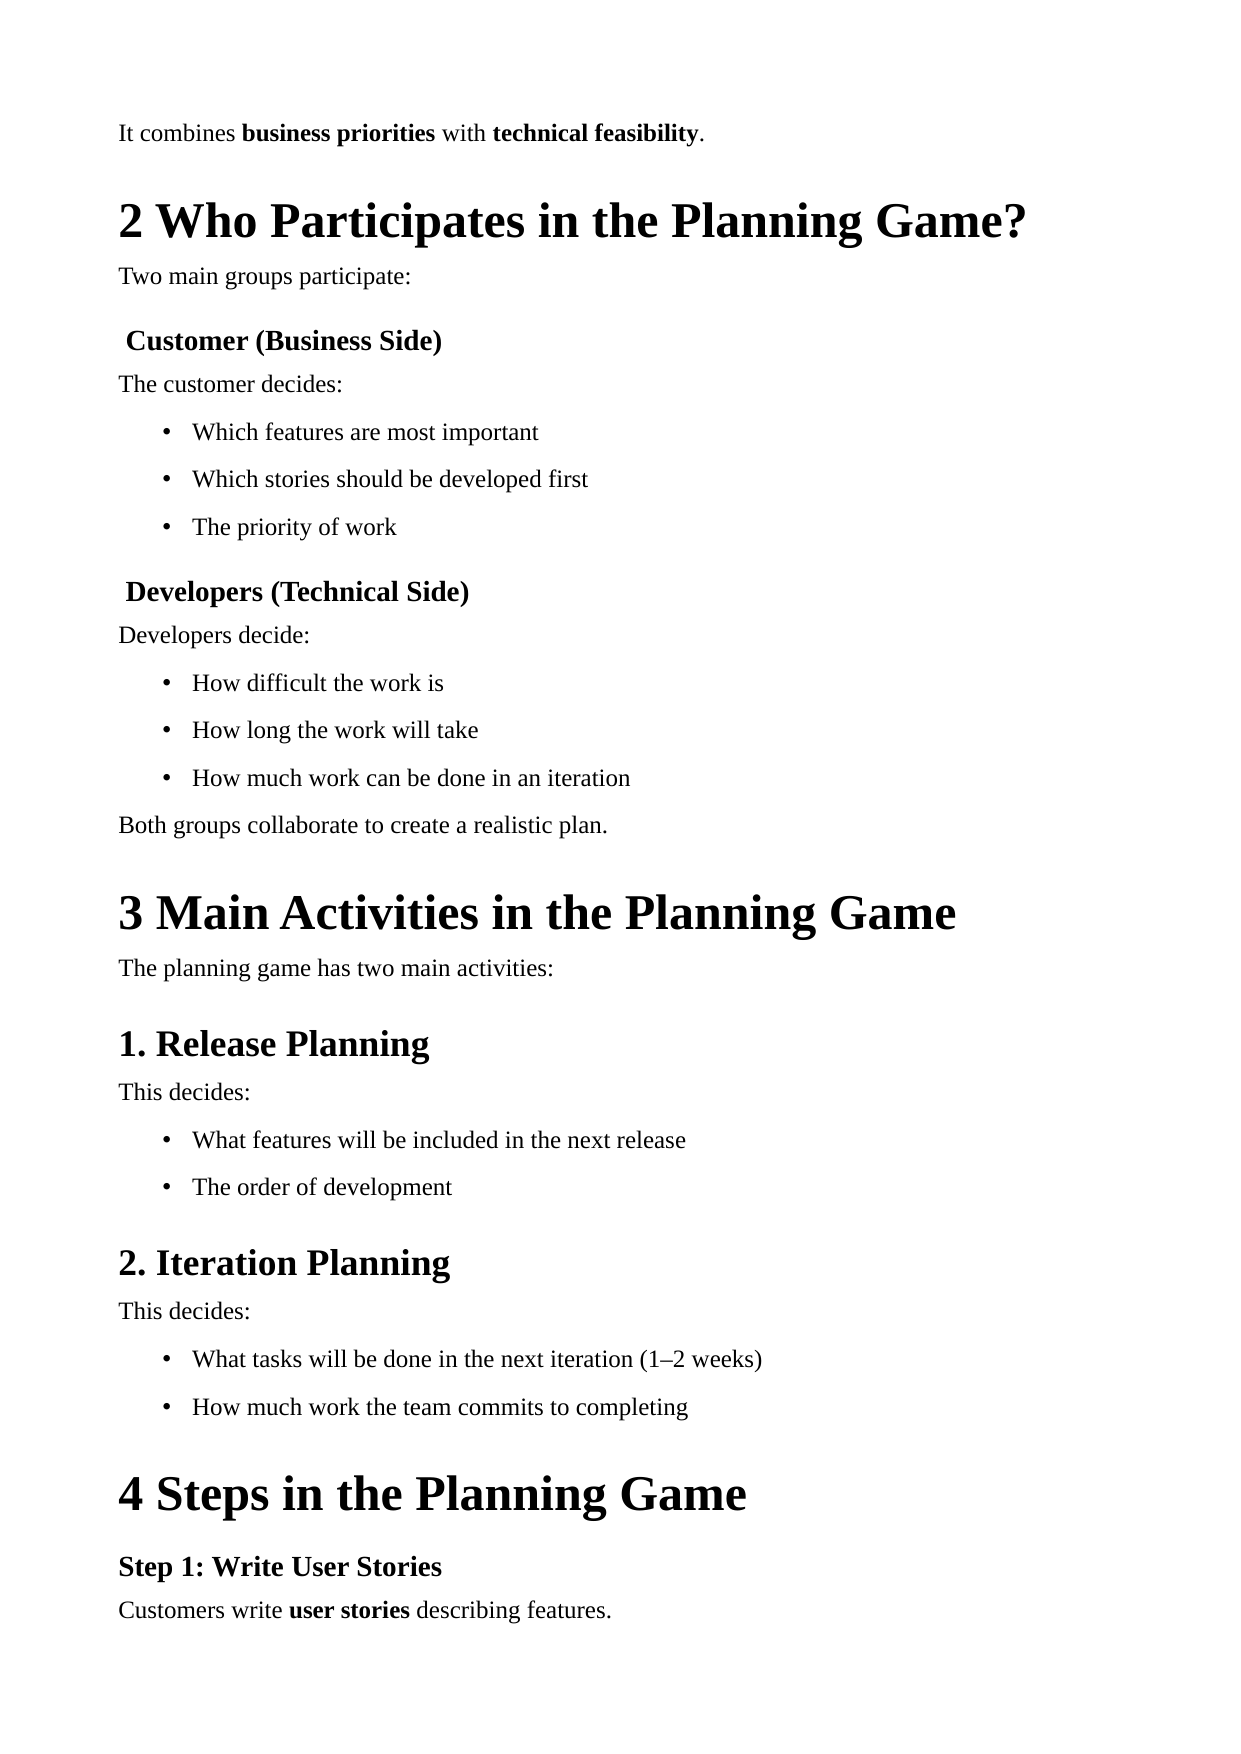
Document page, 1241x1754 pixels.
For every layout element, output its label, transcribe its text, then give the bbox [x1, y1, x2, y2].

subtitle 4️ Steps in the Planning Game [118, 1464, 1122, 1522]
list How long the work will take [162, 715, 1122, 744]
text Two main groups participate: [118, 261, 1122, 289]
list Which stories should be developed first [162, 464, 1122, 493]
subtitle 👨‍💻 Developers (Technical Side) [118, 574, 1122, 607]
text Both groups collaborate to create a realistic plan. [118, 810, 1122, 839]
list How much work the team commits to completing [162, 1392, 1122, 1420]
subtitle 👨‍💼 Customer (Business Side) [118, 323, 1122, 356]
subtitle 2. Iteration Planning [118, 1241, 1122, 1284]
subtitle 3️ Main Activities in the Planning Game [118, 883, 1122, 941]
text Customers write user stories describing features. [118, 1595, 1122, 1623]
subtitle 2️ Who Participates in the Planning Game? [118, 191, 1122, 248]
text This decides: [118, 1077, 1122, 1106]
text The customer decides: [118, 369, 1122, 398]
list How much work can be done in an iteration [162, 763, 1122, 792]
subtitle Step 1: Write User Stories [118, 1549, 1122, 1582]
list Which features are most important [162, 417, 1122, 445]
list What features will be included in the next release [162, 1125, 1122, 1153]
text This decides: [118, 1296, 1122, 1325]
list What tasks will be done in the next iteration (1–2 weeks) [162, 1344, 1122, 1373]
list How difficult the work is [162, 668, 1122, 696]
list The order of development [162, 1172, 1122, 1201]
text It combines business priorities with technical feasibility. [118, 118, 1122, 147]
text Developers decide: [118, 620, 1122, 649]
text The planning game has two main activities: [118, 953, 1122, 982]
list The priority of work [162, 512, 1122, 541]
subtitle 1. Release Planning [118, 1021, 1122, 1064]
